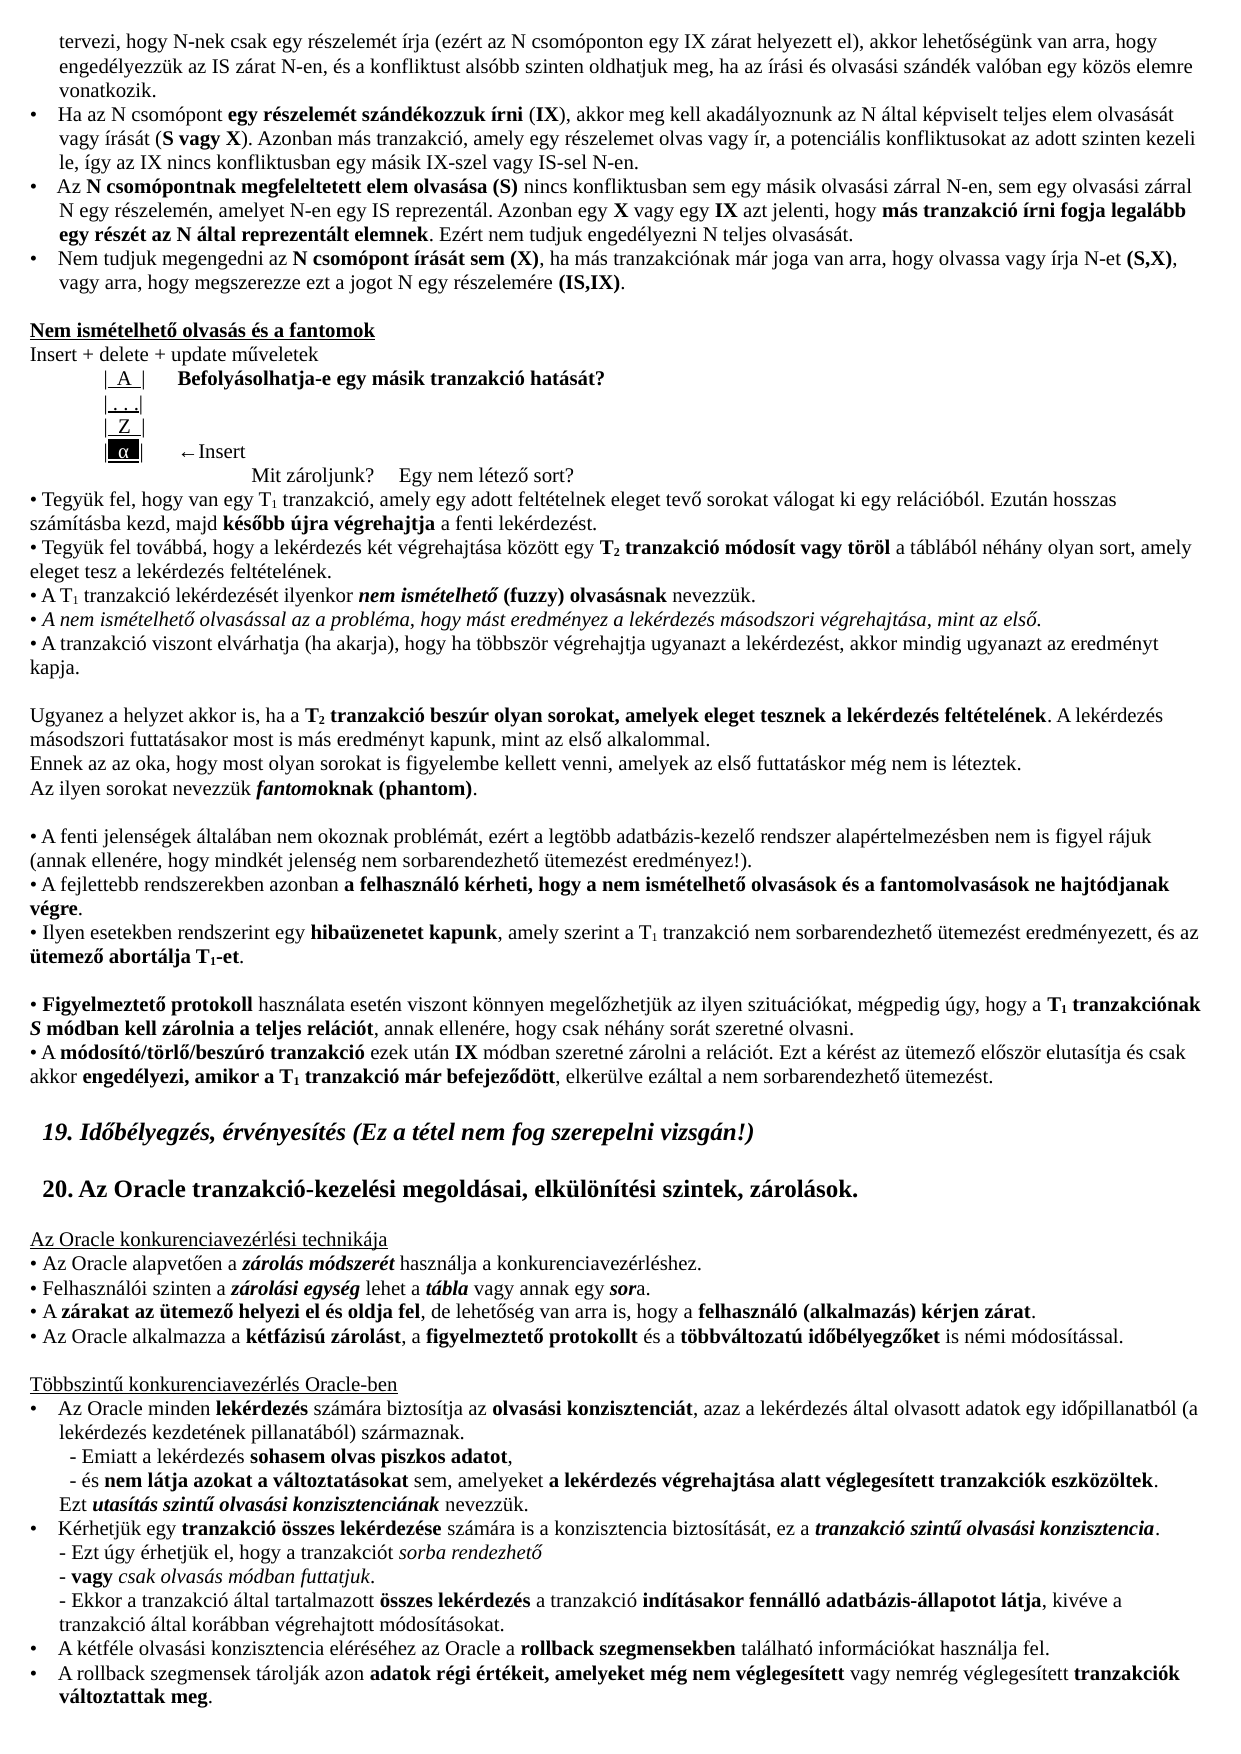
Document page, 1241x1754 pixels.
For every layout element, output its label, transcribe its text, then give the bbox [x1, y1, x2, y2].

text • Tegyük fel, hogy van egy T1 tranzakció, amely egy adott feltételnek eleget tevő sorokat válogat ki egy relációból. Ezután hosszas számításba kezd, majd később újra végrehajtja a fenti lekérdezést. • Tegyük fel továbbá, hogy a lekérdezés két végrehajtása között egy T2 tranzakció módosít vagy töröl a táblából néhány olyan sort, amely eleget tesz a lekérdezés feltételének. • A T1 tranzakció lekérdezését ilyenkor nem ismételhető (fuzzy) olvasásnak nevezzük. • A nem ismételhető olvasással az a probléma, hogy mást eredményez a lekérdezés másodszori végrehajtása, mint az első. • A tranzakció viszont elvárhatja (ha akarja), hogy ha többször végrehajtja ugyanazt a lekérdezést, akkor mindig ugyanazt az eredményt kapja. [29, 487, 1211, 679]
text • Az N csomópontnak megfeleltetett elem olvasása (S) nincs konfliktusban sem egy másik olvasási zárral N-en, sem egy olvasási zárral N egy részelemén, amelyet N-en egy IS reprezentál. Azonban egy X vagy egy IX azt jelenti, hogy más tranzakció írni fogja legalább egy részét az N által reprezentált elemnek. Ezért nem tudjuk engedélyezni N teljes olvasását. [29, 174, 1211, 246]
text Többszintű konkurenciavezérlés Oracle-ben [29, 1372, 1211, 1396]
text tervezi, hogy N-nek csak egy részelemét írja (ezért az N csomóponton egy IX zárat helyezett el), akkor lehetőségünk van arra, hogy engedélyezzük az IS zárat N-en, és a konfliktust alsóbb szinten oldhatjuk meg, ha az írási és olvasási szándék valóban egy közös elemre vonatkozik. [29, 29, 1211, 102]
text Az Oracle konkurenciavezérlési technikája [29, 1227, 1211, 1251]
text • Az Oracle minden lekérdezés számára biztosítja az olvasási konzisztenciát, azaz a lekérdezés által olvasott adatok egy időpillanatból (a lekérdezés kezdetének pillanatából) származnak. - Emiatt a lekérdezés sohasem olvas piszkos adatot, - és nem látja azokat a változtatásokat sem, amelyeket a lekérdezés végrehajtása alatt véglegesített tranzakciók eszközöltek. Ezt utasítás szintű olvasási konzisztenciának nevezzük. [29, 1396, 1211, 1516]
text • Ha az N csomópont egy részelemét szándékozzuk írni (IX), akkor meg kell akadályoznunk az N által képviselt teljes elem olvasását vagy írását (S vagy X). Azonban más tranzakció, amely egy részelemet olvas vagy ír, a potenciális konfliktusokat az adott szinten kezeli le, így az IX nincs konfliktusban egy másik IX-szel vagy IS-sel N-en. [29, 102, 1211, 174]
text • A fenti jelenségek általában nem okoznak problémát, ezért a legtöbb adatbázis-kezelő rendszer alapértelmezésben nem is figyel rájuk (annak ellenére, hogy mindkét jelenség nem sorbarendezhető ütemezést eredményez!). • A fejlettebb rendszerekben azonban a felhasználó kérheti, hogy a nem ismételhető olvasások és a fantomolvasások ne hajtódjanak végre. • Ilyen esetekben rendszerint egy hibaüzenetet kapunk, amely szerint a T1 tranzakció nem sorbarendezhető ütemezést eredményezett, és az ütemező abortálja T1-et. [29, 823, 1211, 968]
text • Nem tudjuk megengedni az N csomópont írását sem (X), ha más tranzakciónak már joga van arra, hogy olvassa vagy írja N-et (S,X), vagy arra, hogy megszerezze ezt a jogot N egy részelemére (IS,IX). [29, 246, 1211, 294]
text Nem ismételhető olvasás és a fantomok [29, 318, 1211, 342]
text • Figyelmeztető protokoll használata esetén viszont könnyen megelőzhetjük az ilyen szituációkat, mégpedig úgy, hogy a T1 tranzakciónak S módban kell zárolnia a teljes relációt, annak ellenére, hogy csak néhány sorát szeretné olvasni. • A módosító/törlő/beszúró tranzakció ezek után IX módban szeretné zárolni a relációt. Ezt a kérést az ütemező először elutasítja és csak akkor engedélyezi, amikor a T1 tranzakció már befejeződött, elkerülve ezáltal a nem sorbarendezhető ütemezést. [29, 992, 1211, 1088]
text 19. Időbélyegzés, érvényesítés (Ez a tétel nem fog szerepelni vizsgán!) [29, 1117, 1211, 1146]
text • A rollback szegmensek tárolják azon adatok régi értékeit, amelyeket még nem véglegesített vagy nemrég véglegesített tranzakciók változtattak meg. [29, 1660, 1211, 1708]
text Insert + delete + update műveletek | A | Befolyásolhatja-e egy másik tranzakció hatását? | . . .| | Z | | α | ←Insert Mit zároljunk? Egy nem létező sort? [29, 342, 1211, 487]
text 20. Az Oracle tranzakció-kezelési megoldásai, elkülönítési szintek, zárolások. [29, 1174, 1211, 1203]
text • Az Oracle alapvetően a zárolás módszerét használja a konkurenciavezérléshez. • Felhasználói szinten a zárolási egység lehet a tábla vagy annak egy sora. • A zárakat az ütemező helyezi el és oldja fel, de lehetőség van arra is, hogy a felhasználó (alkalmazás) kérjen zárat. • Az Oracle alkalmazza a kétfázisú zárolást, a figyelmeztető protokollt és a többváltozatú időbélyegzőket is némi módosítással. [29, 1251, 1211, 1348]
text • A kétféle olvasási konzisztencia eléréséhez az Oracle a rollback szegmensekben található információkat használja fel. [29, 1636, 1211, 1660]
text Ugyanez a helyzet akkor is, ha a T2 tranzakció beszúr olyan sorokat, amelyek eleget tesznek a lekérdezés feltételének. A lekérdezés másodszori futtatásakor most is más eredményt kapunk, mint az első alkalommal. Ennek az az oka, hogy most olyan sorokat is figyelembe kellett venni, amelyek az első futtatáskor még nem is léteztek. Az ilyen sorokat nevezzük fantomoknak (phantom). [29, 703, 1211, 799]
text • Kérhetjük egy tranzakció összes lekérdezése számára is a konzisztencia biztosítását, ez a tranzakció szintű olvasási konzisztencia. - Ezt úgy érhetjük el, hogy a tranzakciót sorba rendezhető - vagy csak olvasás módban futtatjuk. - Ekkor a tranzakció által tartalmazott összes lekérdezés a tranzakció indításakor fennálló adatbázis-állapotot látja, kivéve a tranzakció által korábban végrehajtott módosításokat. [29, 1516, 1211, 1636]
